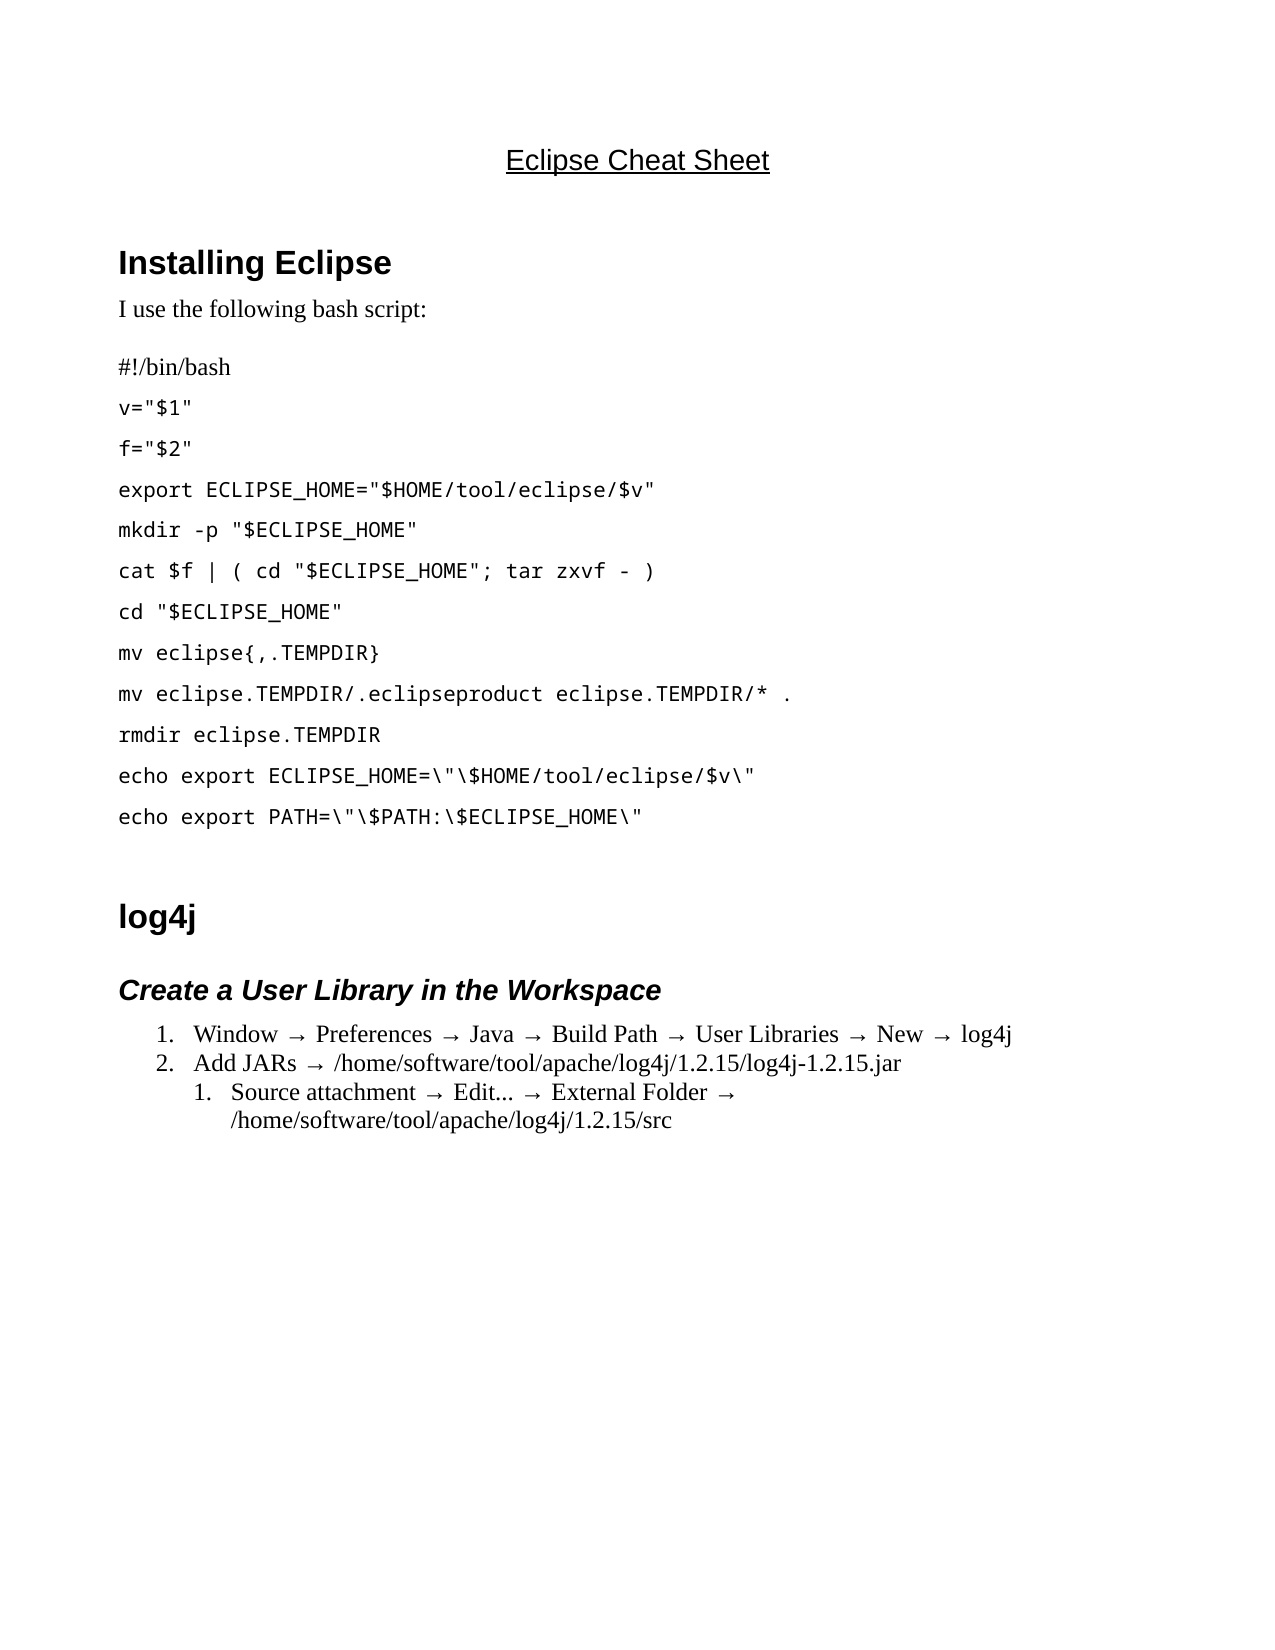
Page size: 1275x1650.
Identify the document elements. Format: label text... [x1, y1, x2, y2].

text echo export PATH=\"\$PATH:\$ECLIPSE_HOME\" [118, 802, 1157, 831]
text mv eclipse.TEMPDIR/.eclipseproduct eclipse.TEMPDIR/* . [118, 679, 1157, 708]
text rmdir eclipse.TEMPDIR [118, 720, 1157, 749]
subtitle Create a User Library in the Workspace [118, 973, 1157, 1007]
text f="$2" [118, 434, 1157, 462]
text v="$1" [118, 393, 1157, 421]
text mv eclipse{,.TEMPDIR} [118, 638, 1157, 667]
list Window → Preferences → Java → Build Path → User Libraries → New → log4j [156, 1019, 1157, 1048]
subtitle Installing Eclipse [118, 243, 1157, 282]
text export ECLIPSE_HOME="$HOME/tool/eclipse/$v" [118, 475, 1157, 503]
text echo export ECLIPSE_HOME=\"\$HOME/tool/eclipse/$v\" [118, 761, 1157, 790]
subtitle log4j [118, 897, 1157, 936]
text cd "$ECLIPSE_HOME" [118, 597, 1157, 626]
list Add JARs → /home/software/tool/apache/log4j/1.2.15/log4j-1.2.15.jar [156, 1048, 1157, 1077]
text #!/bin/bash [118, 352, 1157, 380]
list Source attachment → Edit... → External Folder → /home/software/tool/apache/log4j/1.2.15/src [193, 1077, 1157, 1134]
text I use the following bash script: [118, 294, 1157, 323]
subtitle Eclipse Cheat Sheet [118, 143, 1157, 177]
text cat $f | ( cd "$ECLIPSE_HOME"; tar zxvf - ) [118, 557, 1157, 585]
text mkdir -p "$ECLIPSE_HOME" [118, 516, 1157, 544]
